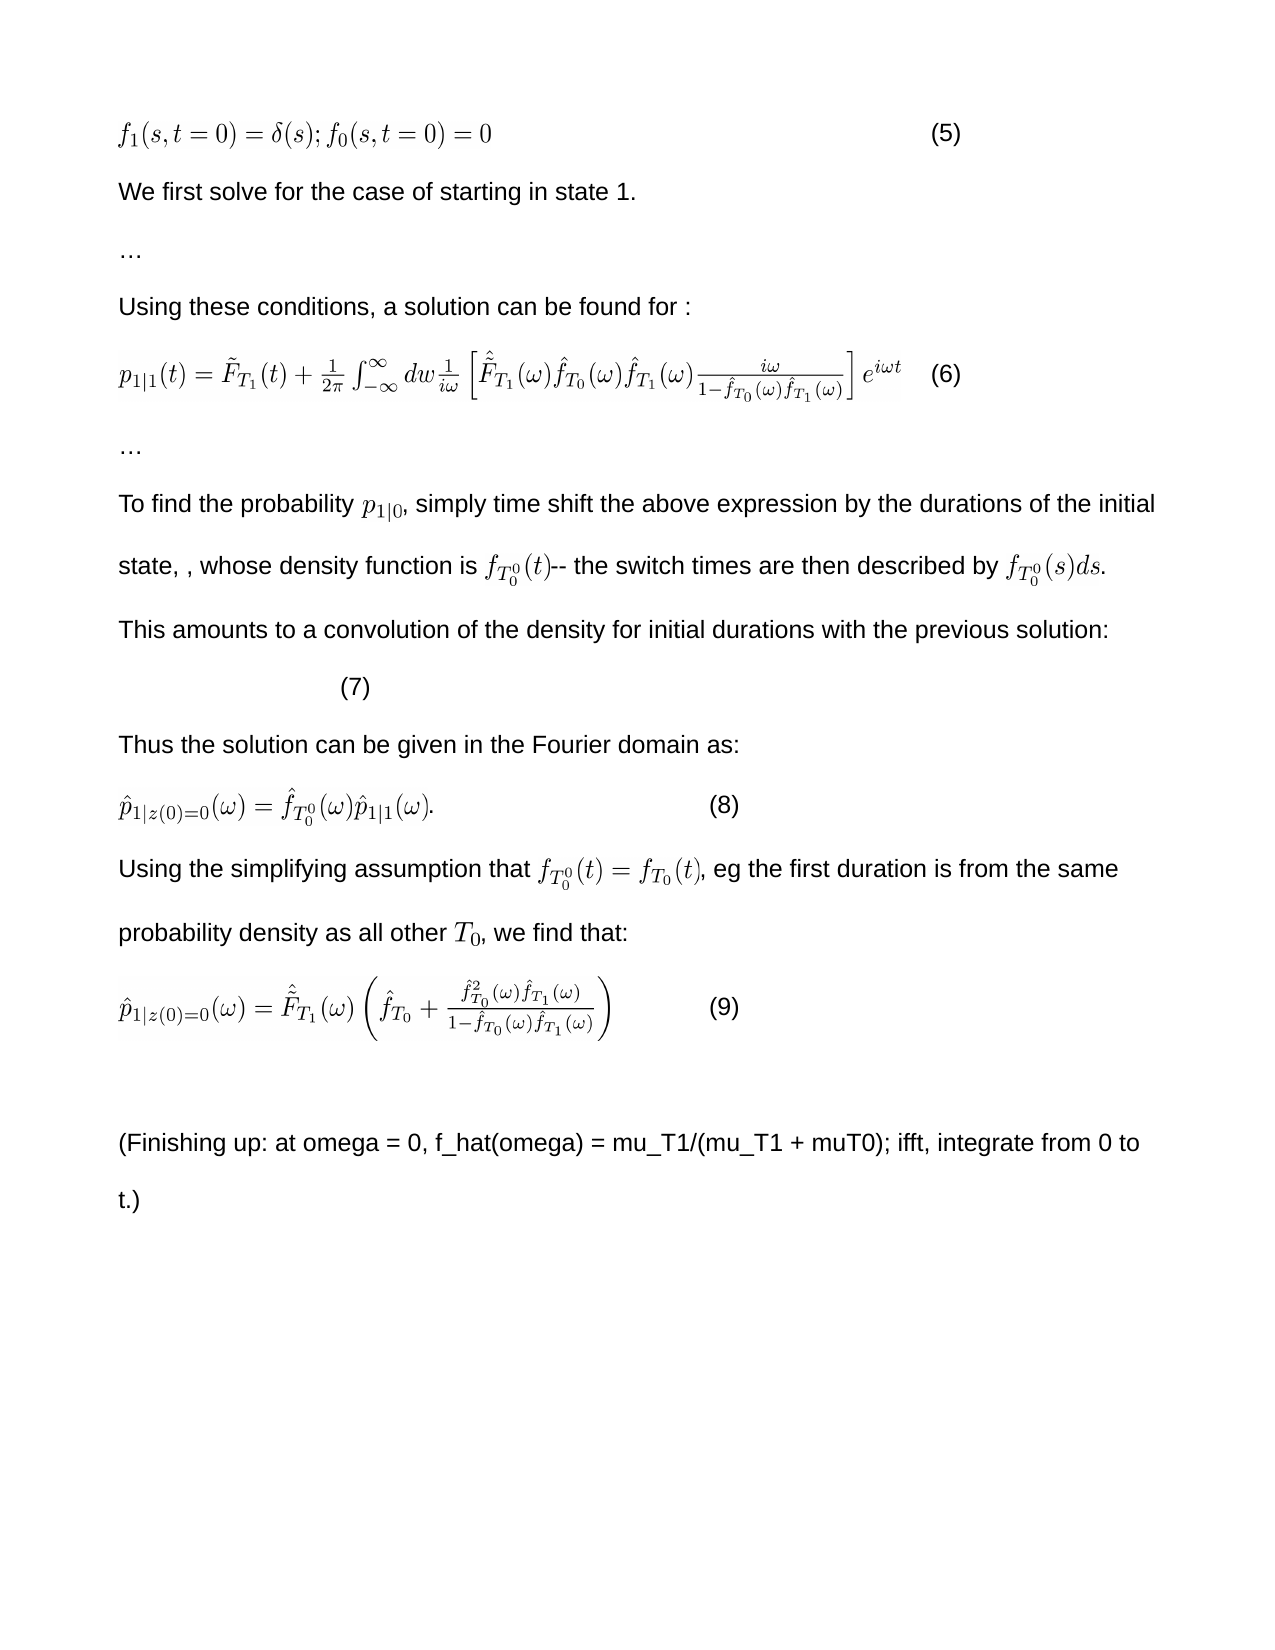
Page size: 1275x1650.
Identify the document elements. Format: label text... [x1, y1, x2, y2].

text … [118, 234, 1157, 263]
text Using the simplifying assumption that , eg the first duration is from the same probability density as all other , we find that: [118, 854, 1157, 947]
picture [538, 857, 700, 890]
text (6) [118, 349, 1157, 402]
picture [118, 787, 428, 826]
text (Finishing up: at omega = 0, f_hat(omega) = mu_T1/(mu_T1 + muT0); ifft, integrate from 0 to t.) [118, 1128, 1157, 1214]
picture [120, 976, 609, 1041]
text Using these conditions, a solution can be found for : [118, 292, 1157, 321]
text To find the probability , simply time shift the above expression by the durations of the initial state, , whose density function is -- the switch times are then described by . This amounts to a convolution of the density for initial durations with the previous solution: [118, 488, 1157, 643]
text (5) [118, 118, 1157, 148]
text (7) [118, 672, 1157, 701]
text (9) [118, 976, 1157, 1042]
picture [118, 121, 491, 149]
picture [454, 922, 480, 946]
picture [1006, 553, 1100, 586]
picture [120, 350, 899, 402]
text We first solve for the case of starting in state 1. [118, 177, 1157, 206]
text . (8) [428, 787, 1157, 826]
picture [361, 500, 402, 522]
picture [485, 553, 550, 586]
text … [118, 431, 1157, 460]
text Thus the solution can be given in the Fourier domain as: [118, 730, 1157, 758]
